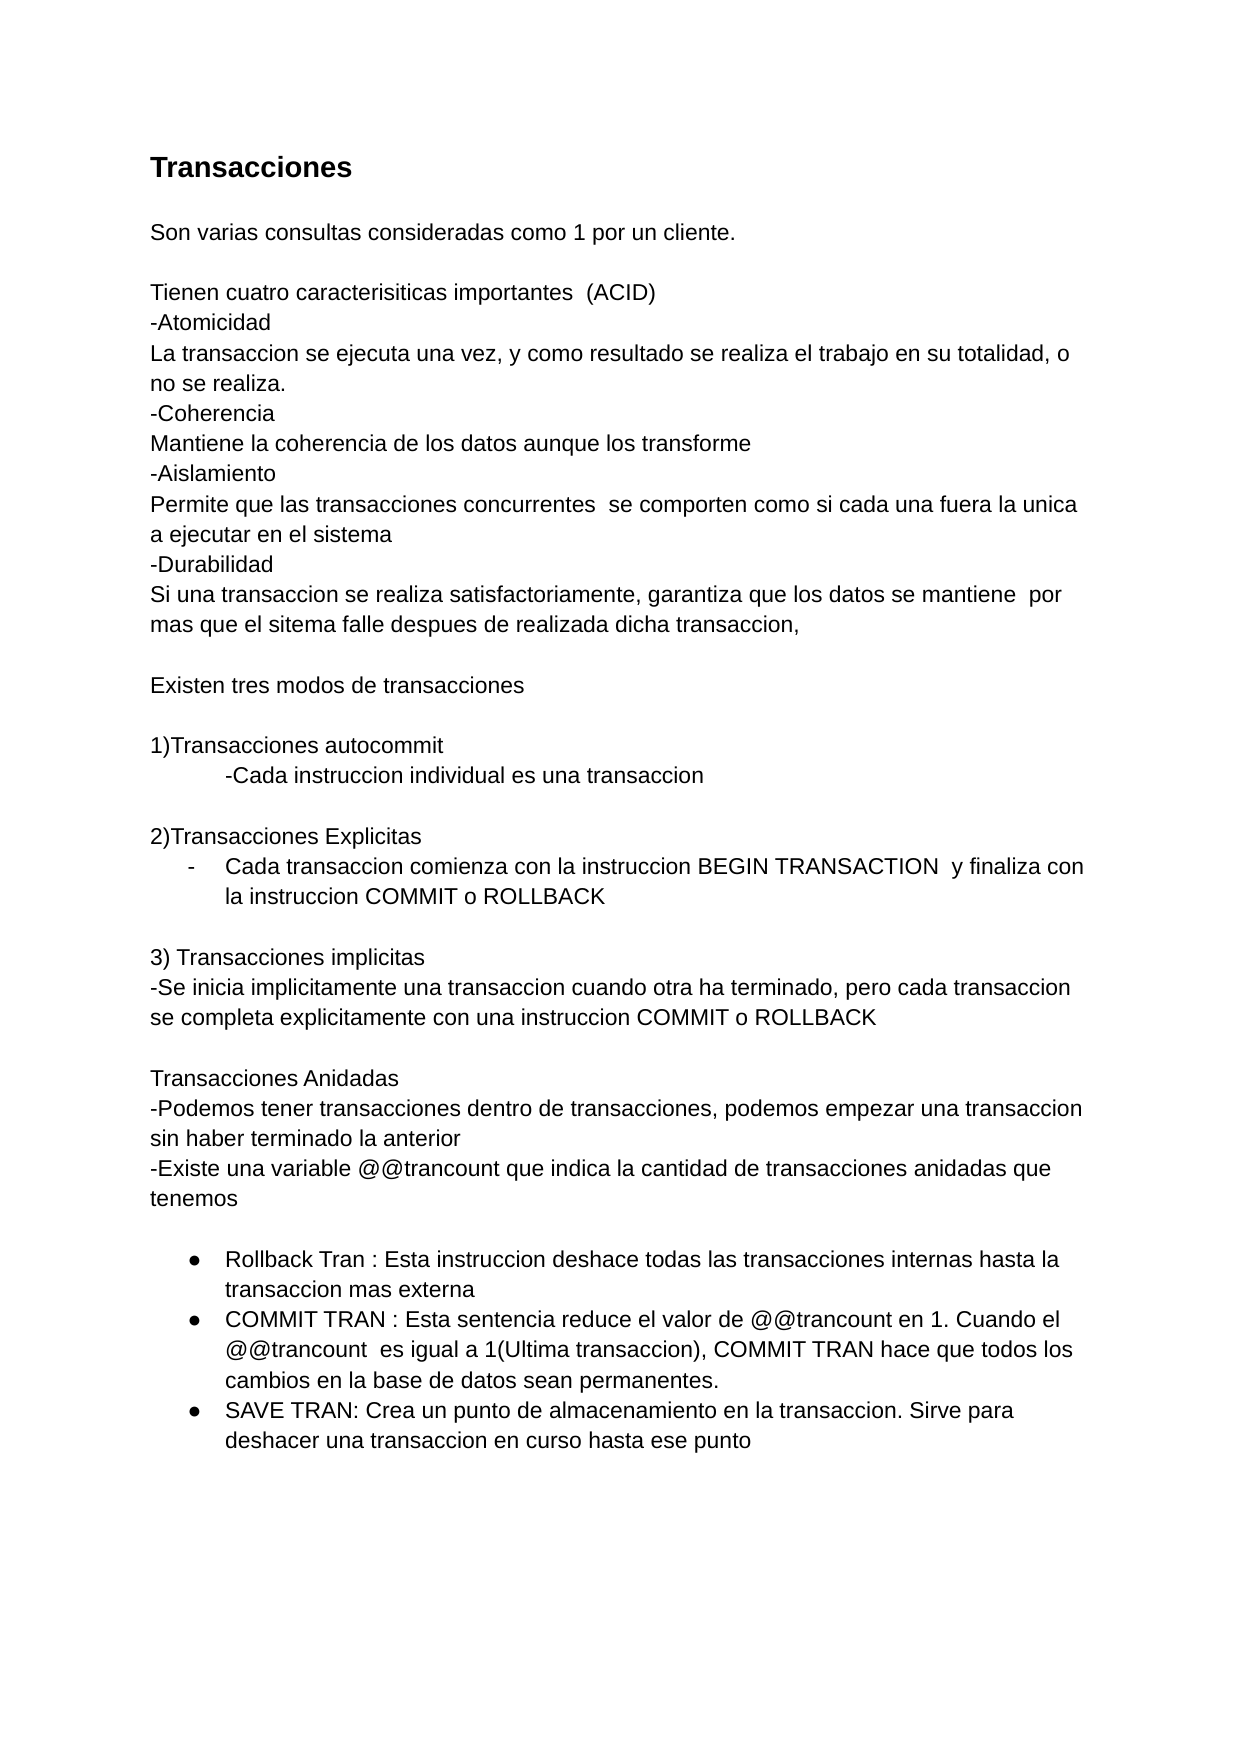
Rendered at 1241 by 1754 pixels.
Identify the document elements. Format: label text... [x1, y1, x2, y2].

text Existen tres modos de transacciones [150, 672, 1090, 698]
text -Existe una variable @@trancount que indica la cantidad de transacciones anidadas que tenemos [150, 1155, 1090, 1212]
list SAVE TRAN: Crea un punto de almacenamiento en la transaccion. Sirve para deshacer una transaccion en curso hasta ese punto [187, 1397, 1090, 1453]
text 1)Transacciones autocommit [150, 732, 1090, 759]
text -Coherencia [150, 400, 1090, 426]
text -Atomicidad [150, 309, 1090, 336]
text -Se inicia implicitamente una transaccion cuando otra ha terminado, pero cada transaccion se completa explicitamente con una instruccion COMMIT o ROLLBACK [150, 974, 1090, 1031]
text -Podemos tener transacciones dentro de transacciones, podemos empezar una transaccion sin haber terminado la anterior [150, 1095, 1090, 1151]
list COMMIT TRAN : Esta sentencia reduce el valor de @@trancount en 1. Cuando el @@trancount es igual a 1(Ultima transaccion), COMMIT TRAN hace que todos los cambios en la base de datos sean permanentes. [187, 1306, 1090, 1393]
text -Cada instruccion individual es una transaccion [150, 762, 1090, 789]
text Son varias consultas consideradas como 1 por un cliente. [150, 219, 1090, 245]
text Transacciones [150, 150, 1090, 183]
text Permite que las transacciones concurrentes se comporten como si cada una fuera la unica a ejecutar en el sistema [150, 491, 1090, 547]
text -Aislamiento [150, 460, 1090, 487]
list Rollback Tran : Esta instruccion deshace todas las transacciones internas hasta la transaccion mas externa [187, 1246, 1090, 1302]
text -Durabilidad [150, 551, 1090, 577]
text Si una transaccion se realiza satisfactoriamente, garantiza que los datos se mantiene por mas que el sitema falle despues de realizada dicha transaccion, [150, 581, 1090, 638]
text La transaccion se ejecuta una vez, y como resultado se realiza el trabajo en su totalidad, o no se realiza. [150, 339, 1090, 396]
text 3) Transacciones implicitas [150, 944, 1090, 970]
text Tienen cuatro caracterisiticas importantes (ACID) [150, 279, 1090, 306]
text Mantiene la coherencia de los datos aunque los transforme [150, 430, 1090, 457]
list Cada transaccion comienza con la instruccion BEGIN TRANSACTION y finaliza con la instruccion COMMIT o ROLLBACK [187, 853, 1090, 910]
text 2)Transacciones Explicitas [150, 823, 1090, 849]
text Transacciones Anidadas [150, 1064, 1090, 1091]
